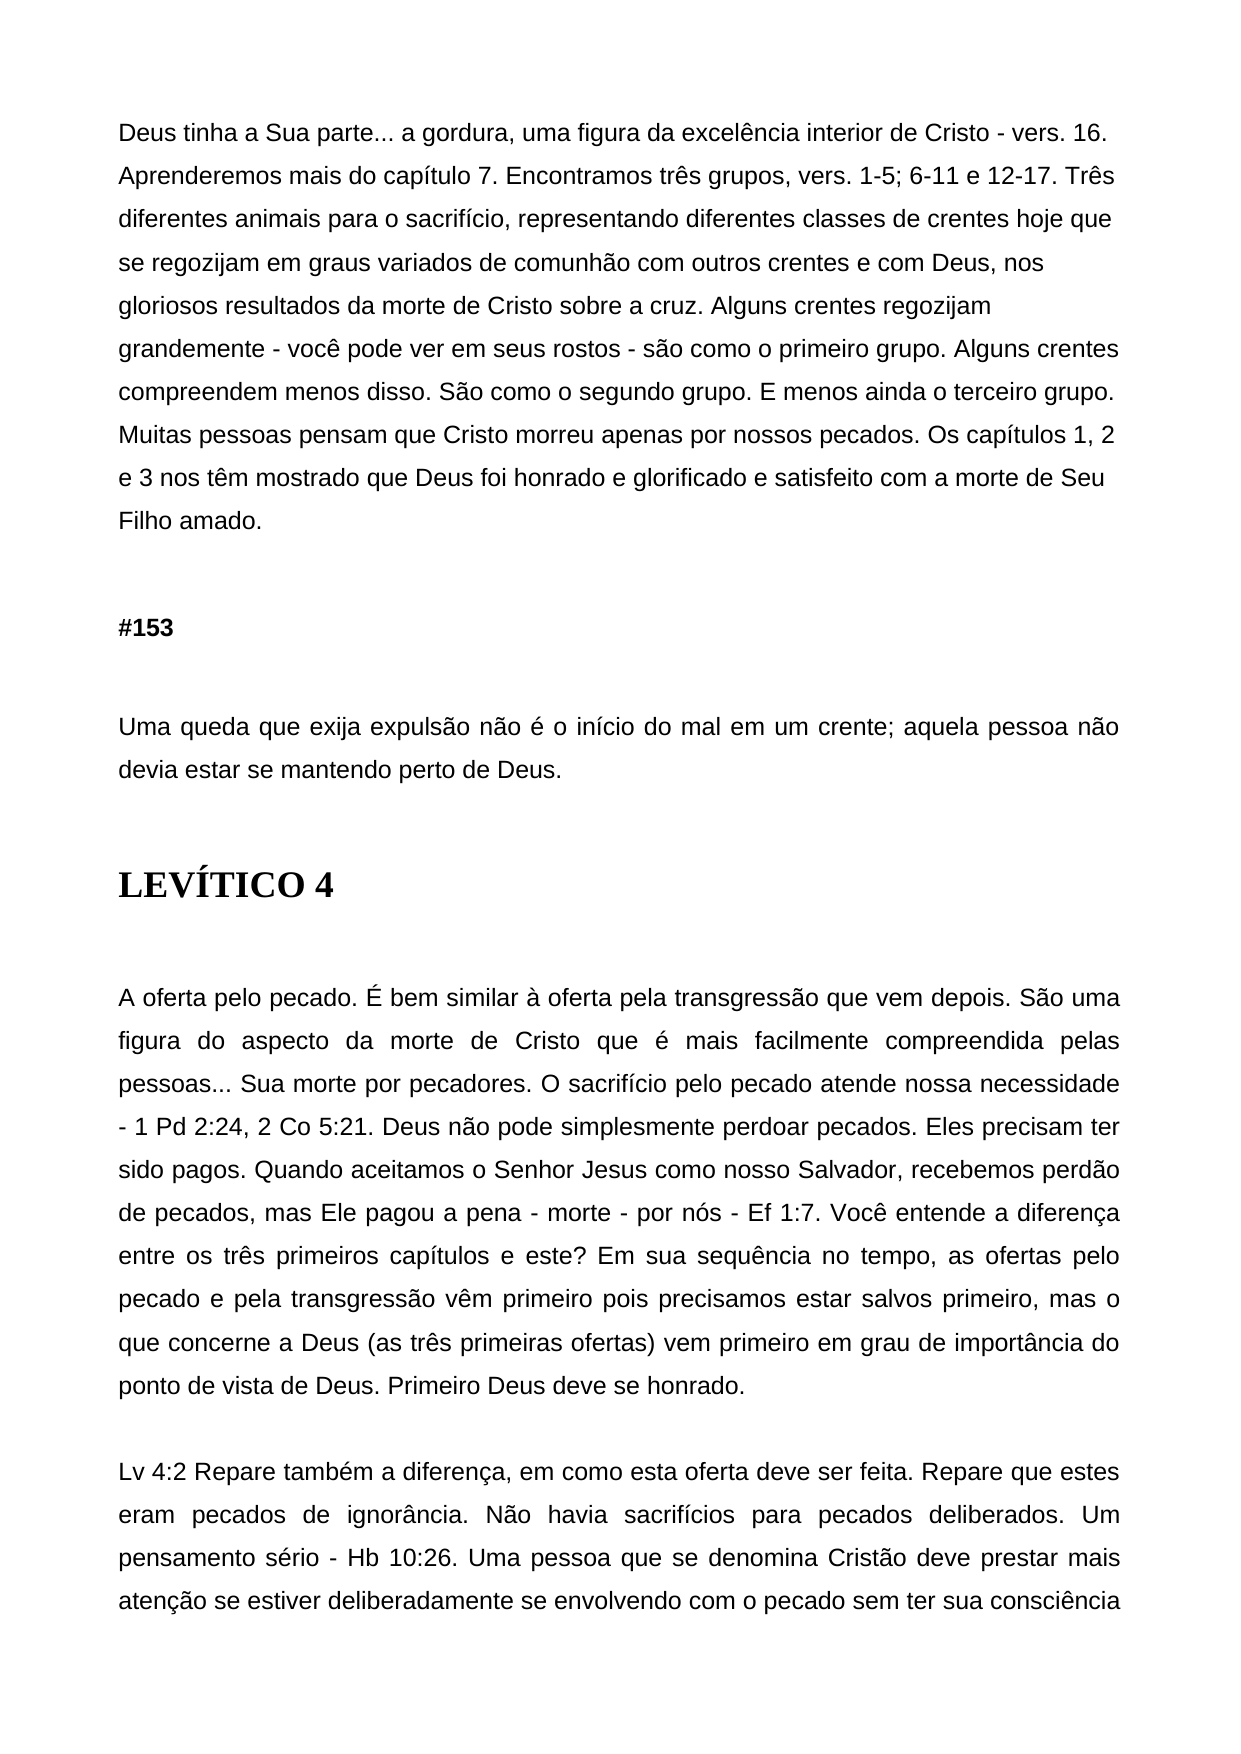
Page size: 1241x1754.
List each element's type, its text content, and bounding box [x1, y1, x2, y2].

subtitle LEVÍTICO 4 [118, 862, 1122, 905]
text A oferta pelo pecado. É bem similar à oferta pela transgressão que vem depois. São uma figura do aspecto da morte de Cristo que é mais facilmente compreendida pelas pessoas... Sua morte por pecadores. O sacrifício pelo pecado atende nossa necessidade - 1 Pd 2:24, 2 Co 5:21. Deus não pode simplesmente perdoar pecados. Eles precisam ter sido pagos. Quando aceitamos o Senhor Jesus como nosso Salvador, recebemos perdão de pecados, mas Ele pagou a pena - morte - por nós - Ef 1:7. Você entende a diferença entre os três primeiros capítulos e este? Em sua sequência no tempo, as ofertas pelo pecado e pela transgressão vêm primeiro pois precisamos estar salvos primeiro, mas o que concerne a Deus (as três primeiras ofertas) vem primeiro em grau de importância do ponto de vista de Deus. Primeiro Deus deve se honrado. [118, 983, 1122, 1399]
text Deus tinha a Sua parte... a gordura, uma figura da excelência interior de Cristo - vers. 16. Aprenderemos mais do capítulo 7. Encontramos três grupos, vers. 1-5; 6-11 e 12-17. Três diferentes animais para o sacrifício, representando diferentes classes de crentes hoje que se regozijam em graus variados de comunhão com outros crentes e com Deus, nos gloriosos resultados da morte de Cristo sobre a cruz. Alguns crentes regozijam grandemente - você pode ver em seus rostos - são como o primeiro grupo. Alguns crentes compreendem menos disso. São como o segundo grupo. E menos ainda o terceiro grupo. Muitas pessoas pensam que Cristo morreu apenas por nossos pecados. Os capítulos 1, 2 e 3 nos têm mostrado que Deus foi honrado e glorificado e satisfeito com a morte de Seu Filho amado. [118, 118, 1122, 535]
text Uma queda que exija expulsão não é o início do mal em um crente; aquela pessoa não devia estar se mantendo perto de Deus. [118, 712, 1122, 784]
subtitle #153 [118, 613, 1122, 642]
text Lv 4:2 Repare também a diferença, em como esta oferta deve ser feita. Repare que estes eram pecados de ignorância. Não havia sacrifícios para pecados deliberados. Um pensamento sério - Hb 10:26. Uma pessoa que se denomina Cristão deve prestar mais atenção se estiver deliberadamente se envolvendo com o pecado sem ter sua consciência [118, 1457, 1122, 1615]
